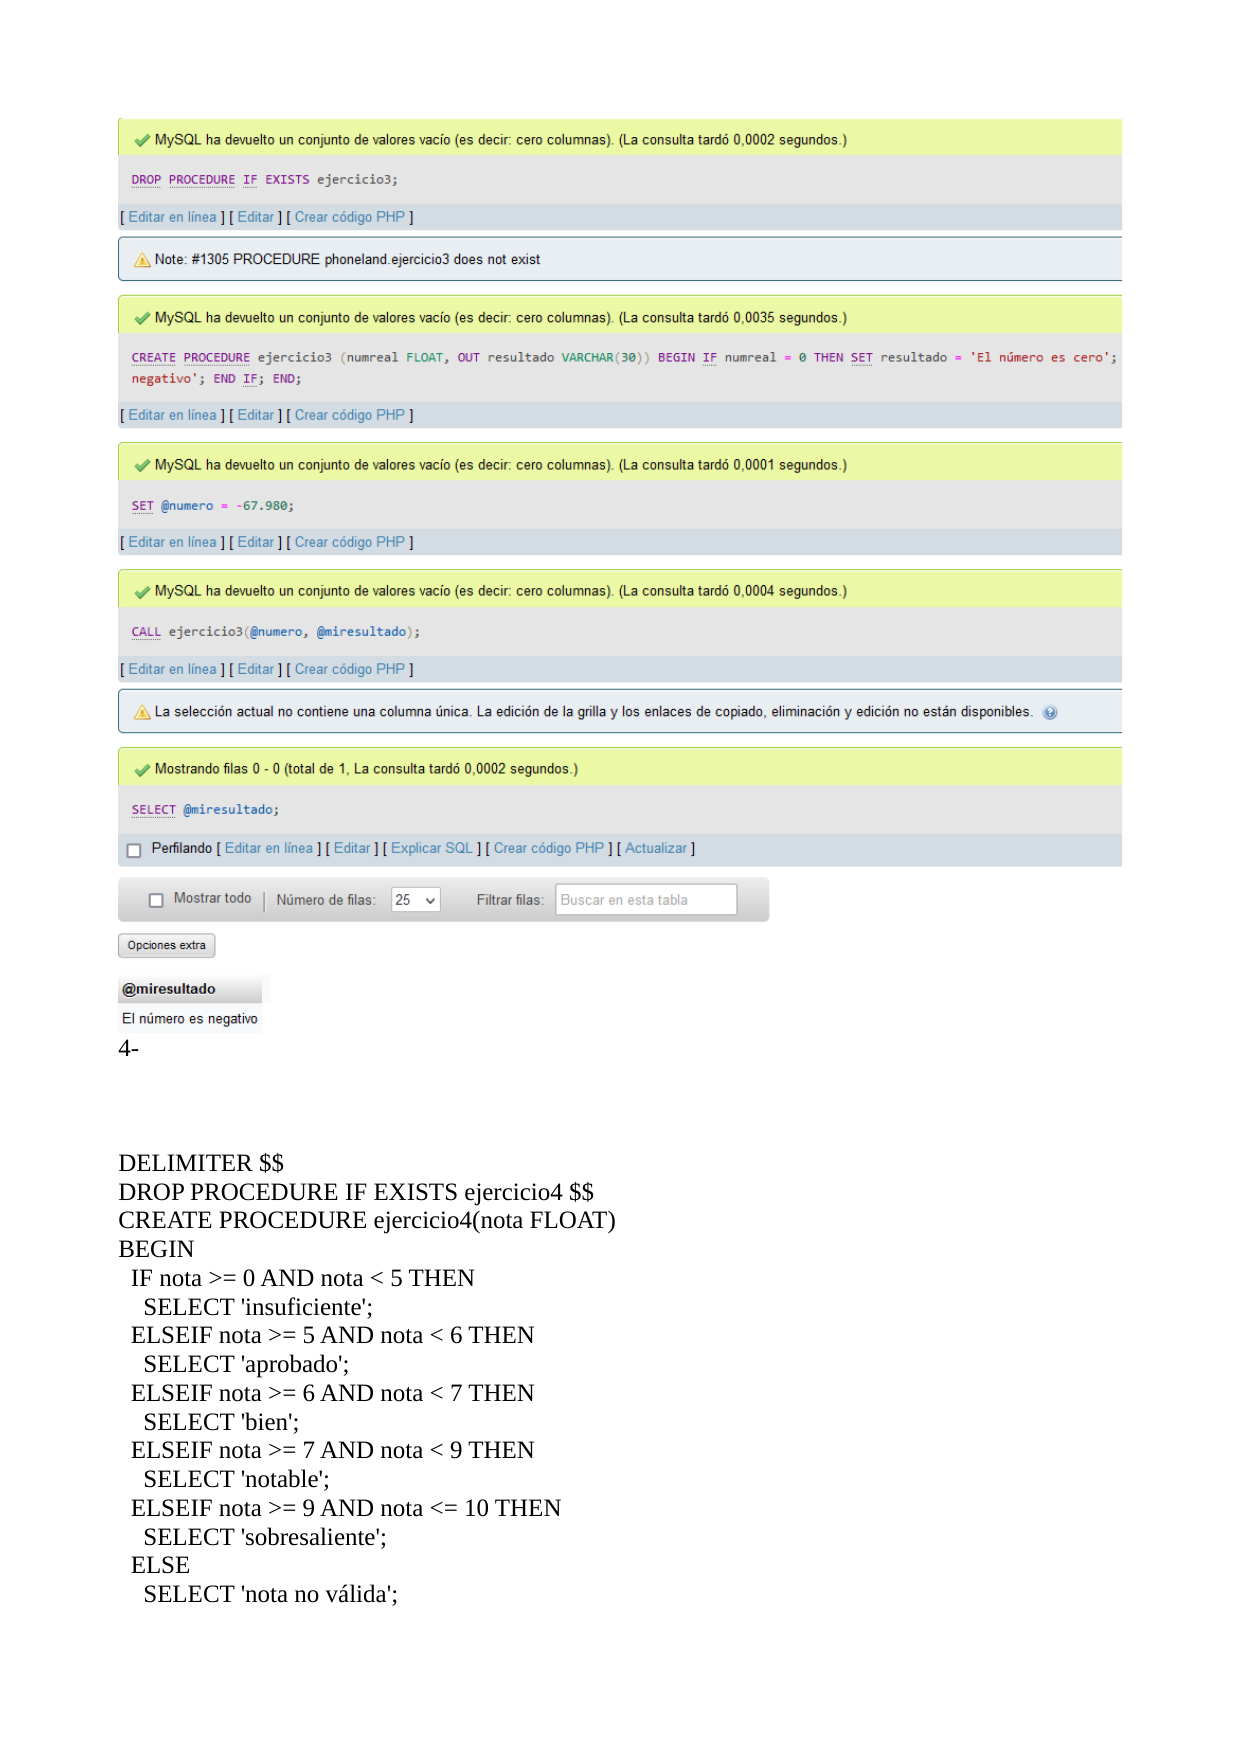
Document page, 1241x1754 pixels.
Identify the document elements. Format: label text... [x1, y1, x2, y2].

text ELSEIF nota >= 9 AND nota <= 10 THEN [118, 1493, 1122, 1522]
text SELECT 'aprobado'; [118, 1349, 1122, 1378]
text SELECT 'insuficiente'; [118, 1292, 1122, 1321]
text IF nota >= 0 AND nota < 5 THEN [118, 1263, 1122, 1292]
picture [118, 118, 1123, 1034]
text ELSEIF nota >= 7 AND nota < 9 THEN [118, 1436, 1122, 1464]
text DROP PROCEDURE IF EXISTS ejercicio4 $$ [118, 1177, 1122, 1206]
text SELECT 'bien'; [118, 1407, 1122, 1436]
text DELIMITER $$ [118, 1148, 1122, 1177]
text SELECT 'sobresaliente'; [118, 1522, 1122, 1551]
text ELSE [118, 1551, 1122, 1579]
text ELSEIF nota >= 5 AND nota < 6 THEN [118, 1321, 1122, 1349]
text 4- [118, 1034, 1122, 1062]
text CREATE PROCEDURE ejercicio4(nota FLOAT) [118, 1206, 1122, 1234]
text BEGIN [118, 1234, 1122, 1263]
text SELECT 'notable'; [118, 1464, 1122, 1493]
text SELECT 'nota no válida'; [118, 1579, 1122, 1608]
text ELSEIF nota >= 6 AND nota < 7 THEN [118, 1378, 1122, 1407]
